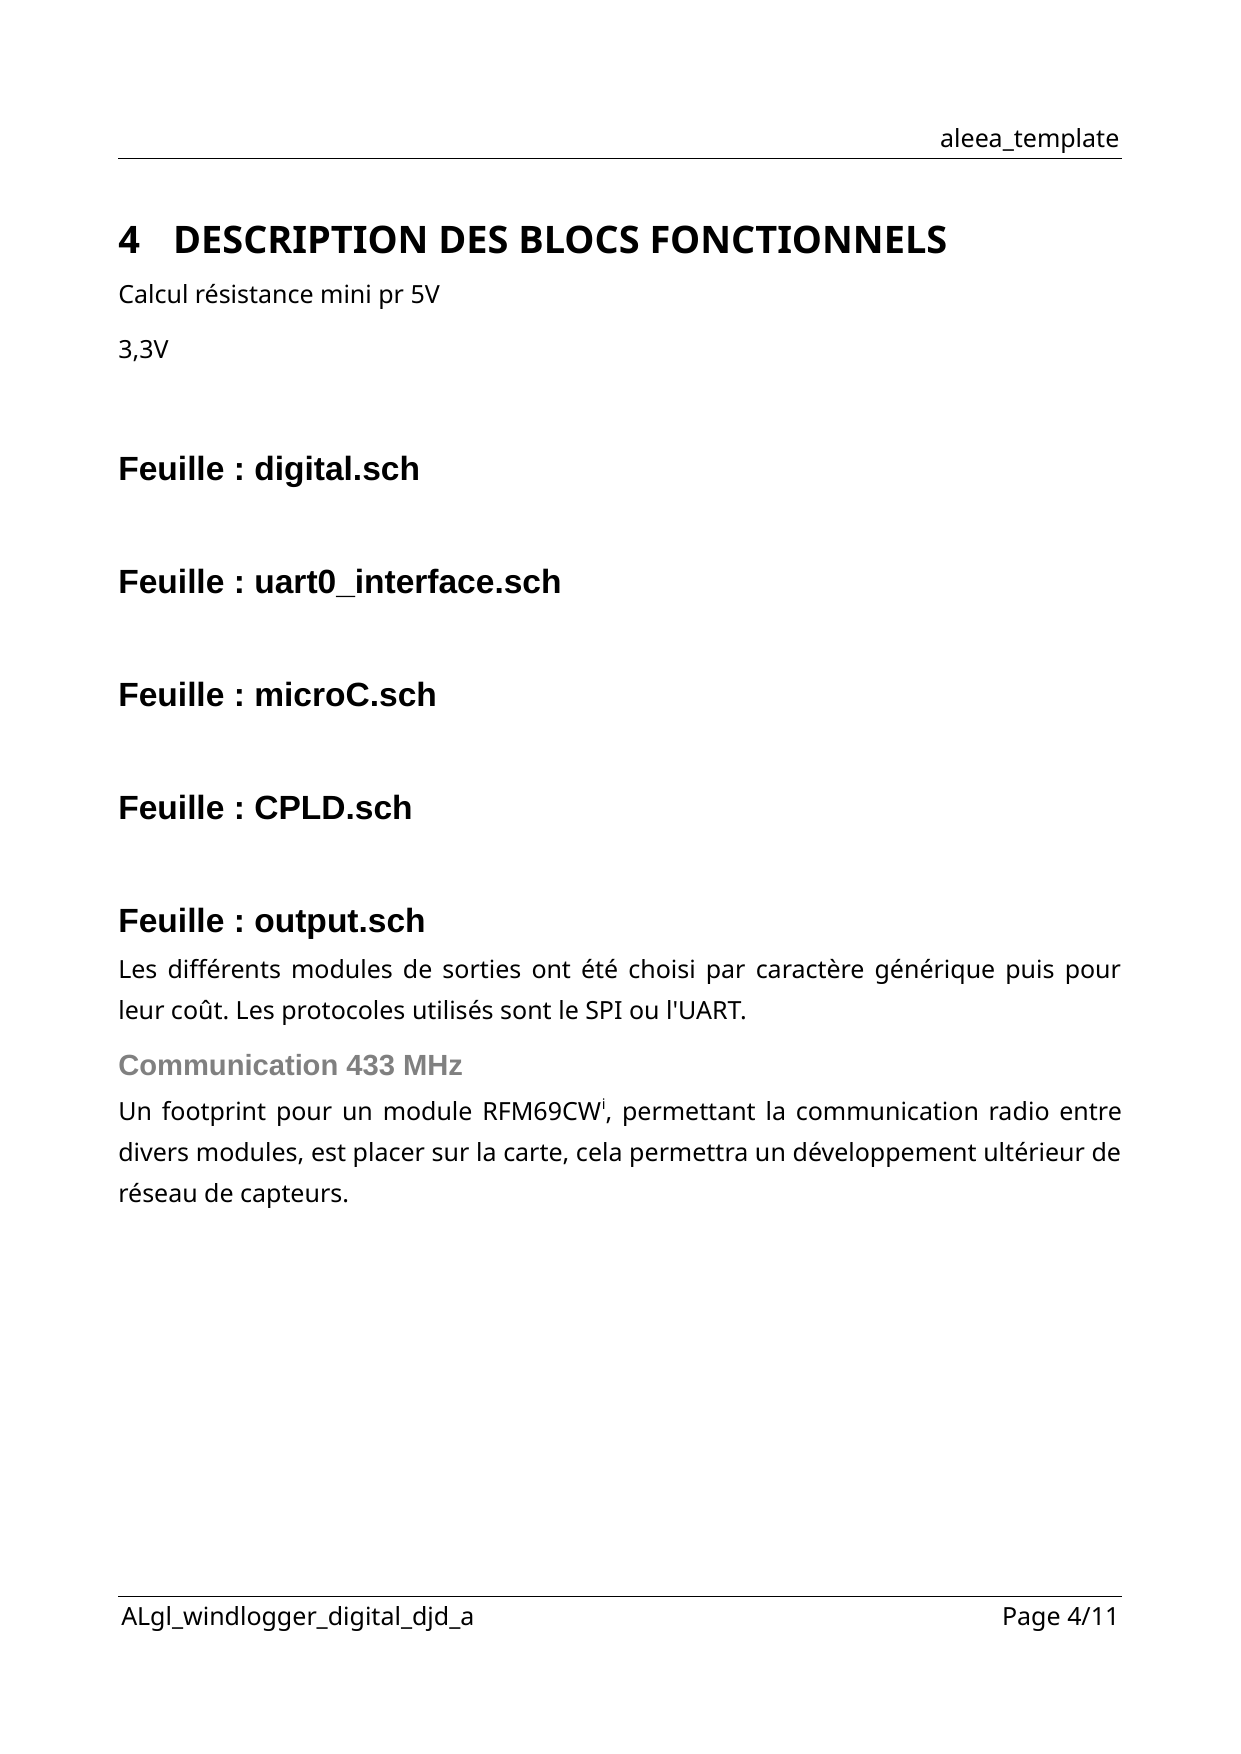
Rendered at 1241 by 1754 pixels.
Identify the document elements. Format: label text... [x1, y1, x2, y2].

text Un footprint pour un module RFM69CW, permettant la communication radio entre divers modules, est placer sur la carte, cela permettra un développement ultérieur de réseau de capteurs. [118, 1094, 1122, 1210]
subtitle Feuille : CPLD.sch [118, 788, 1122, 826]
subtitle Feuille : digital.sch [118, 449, 1122, 488]
text 3,3V [118, 332, 1122, 366]
text Les différents modules de sorties ont été choisi par caractère générique puis pour leur coût. Les protocoles utilisés sont le SPI ou l'UART. [118, 952, 1122, 1027]
subtitle Feuille : output.sch [118, 901, 1122, 939]
subtitle DESCRIPTION DES BLOCS FONCTIONNELS [118, 213, 1122, 264]
text Calcul résistance mini pr 5V [118, 277, 1122, 311]
subtitle Communication 433 MHz [118, 1048, 1122, 1081]
subtitle Feuille : uart0_interface.sch [118, 562, 1122, 601]
subtitle Feuille : microC.sch [118, 675, 1122, 713]
